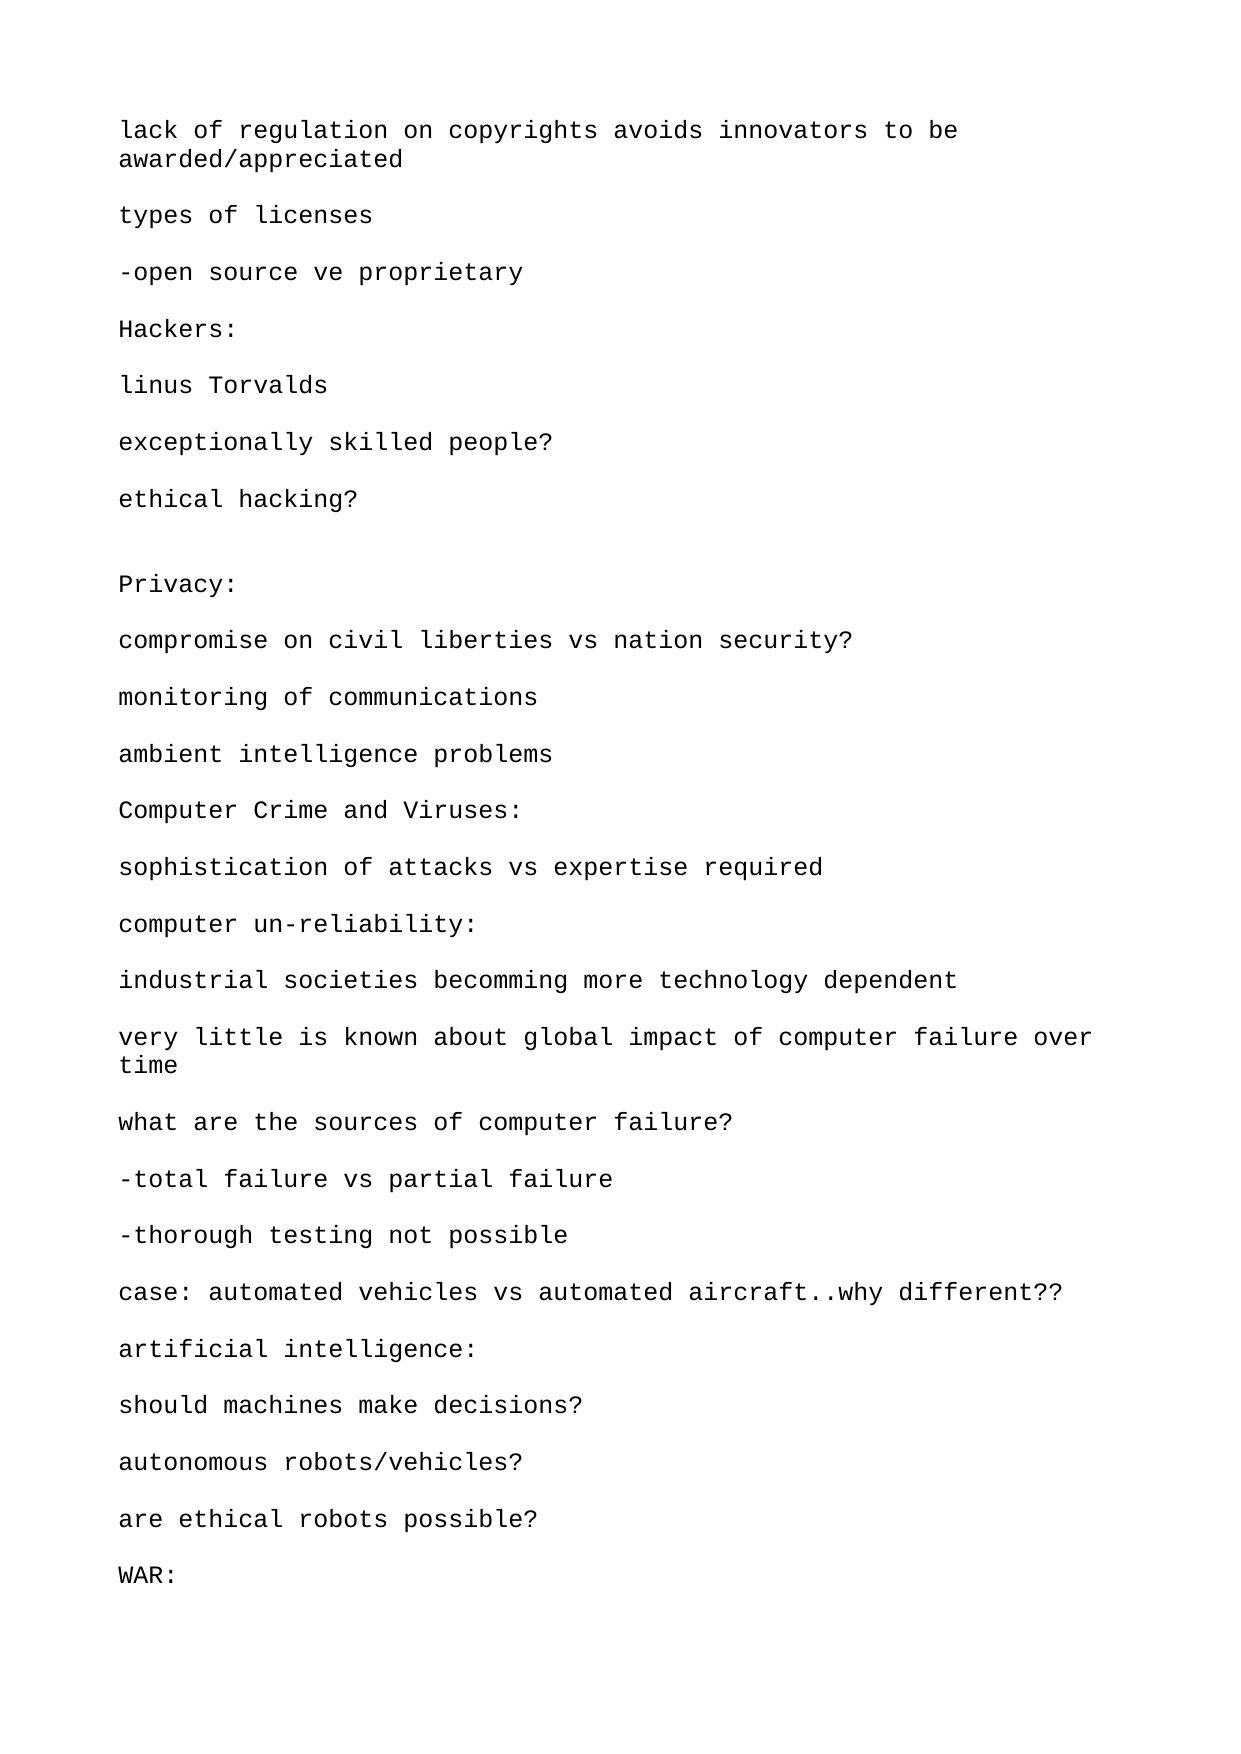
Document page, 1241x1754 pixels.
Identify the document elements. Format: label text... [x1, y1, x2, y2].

text ethical hacking? [118, 486, 1122, 515]
text monitoring of communications [118, 685, 1122, 713]
text -total failure vs partial failure [118, 1166, 1122, 1195]
text exceptionally skilled people? [118, 430, 1122, 458]
text autonomous robots/vehicles? [118, 1450, 1122, 1478]
text artificial intelligence: [118, 1336, 1122, 1365]
text types of licenses [118, 203, 1122, 231]
text Hackers: [118, 316, 1122, 345]
text should machines make decisions? [118, 1393, 1122, 1421]
text -thorough testing not possible [118, 1223, 1122, 1251]
text case: automated vehicles vs automated aircraft..why different?? [118, 1280, 1122, 1308]
text industrial societies becomming more technology dependent [118, 968, 1122, 996]
text very little is known about global impact of computer failure over time [118, 1025, 1122, 1081]
text lack of regulation on copyrights avoids innovators to be awarded/appreciated [118, 118, 1122, 175]
text compromise on civil liberties vs nation security? [118, 628, 1122, 656]
text linus Torvalds [118, 373, 1122, 401]
text what are the sources of computer failure? [118, 1110, 1122, 1138]
text sophistication of attacks vs expertise required [118, 855, 1122, 883]
text ambient intelligence problems [118, 741, 1122, 770]
text Computer Crime and Viruses: [118, 798, 1122, 826]
text -open source ve proprietary [118, 260, 1122, 288]
text WAR: [118, 1563, 1122, 1591]
text Privacy: [118, 571, 1122, 600]
text are ethical robots possible? [118, 1506, 1122, 1535]
text computer un-reliability: [118, 911, 1122, 940]
